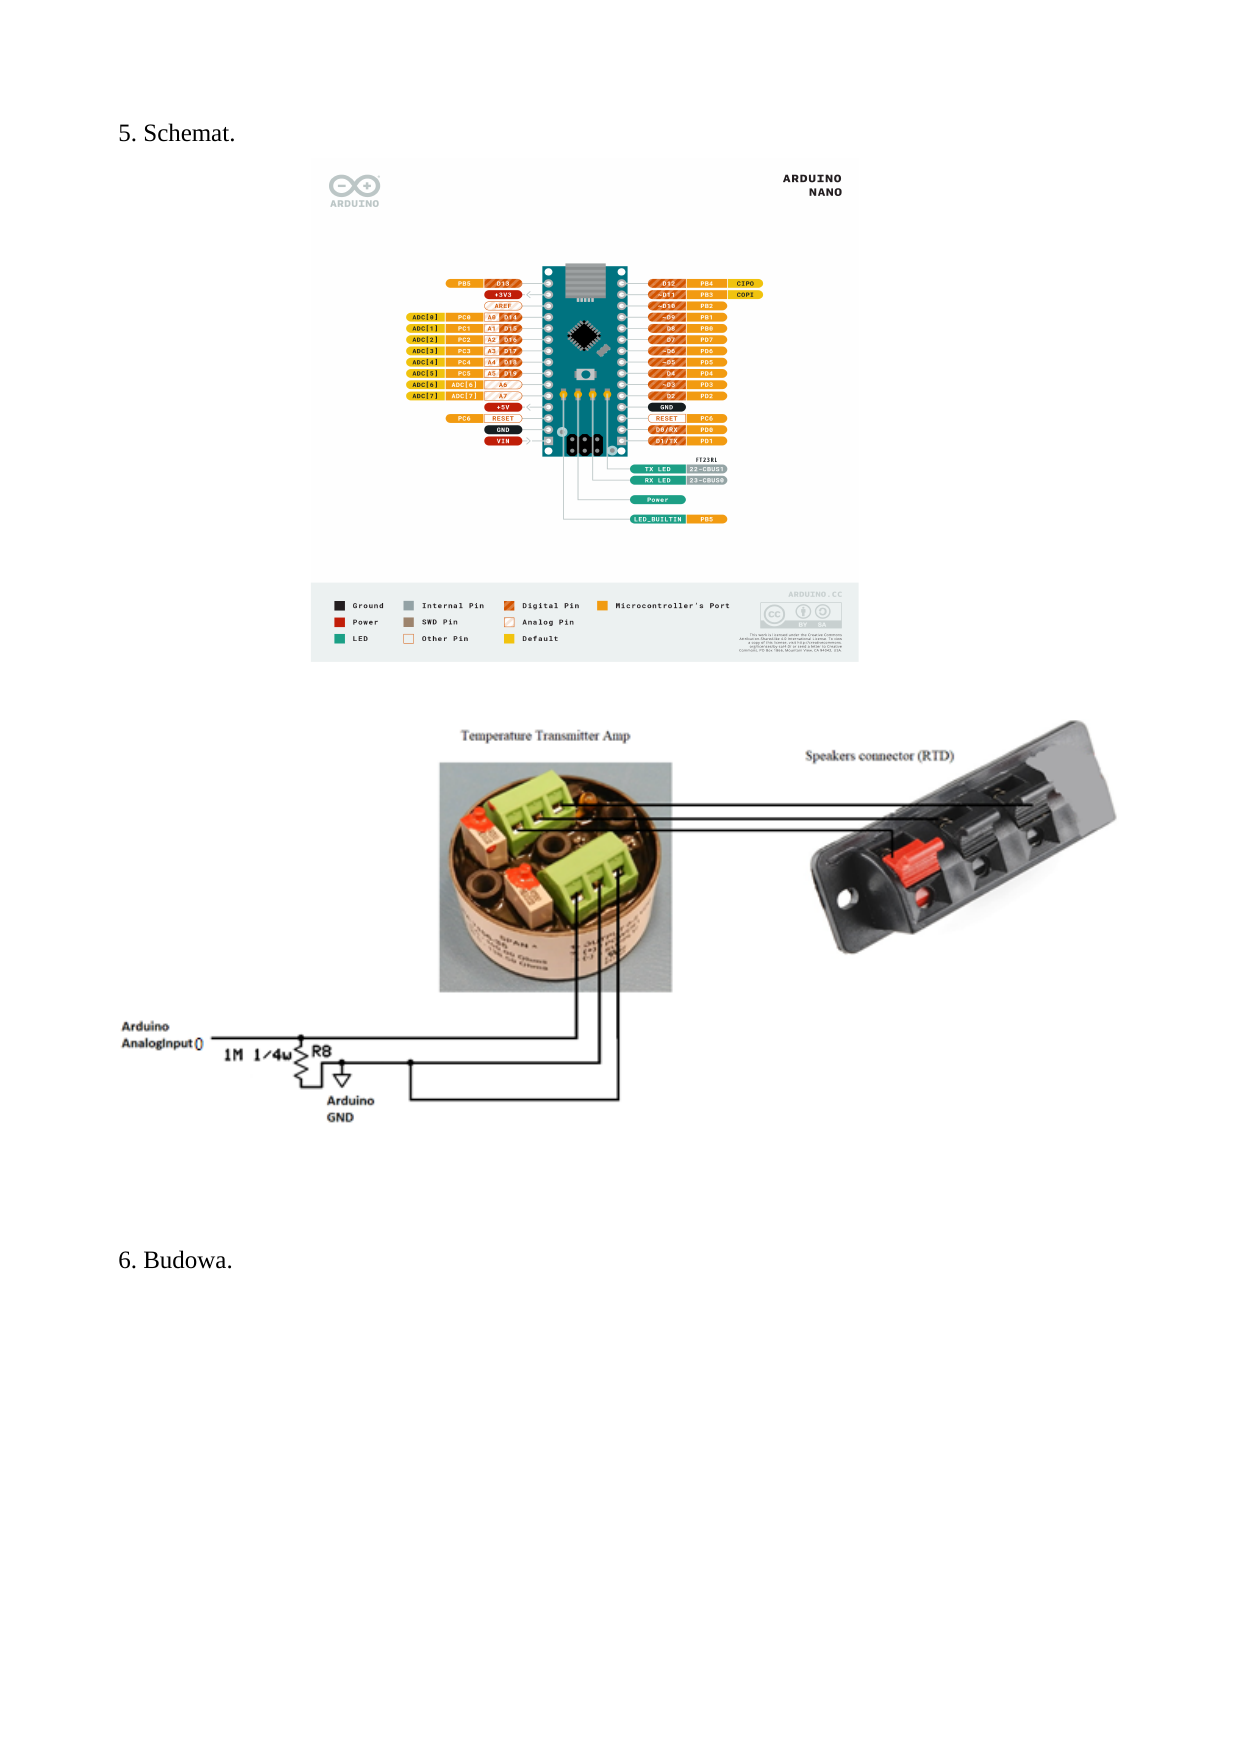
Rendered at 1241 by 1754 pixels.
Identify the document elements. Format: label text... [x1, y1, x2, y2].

text 6. Budowa. [118, 1245, 1122, 1274]
text 5. Schemat. [118, 118, 1122, 147]
